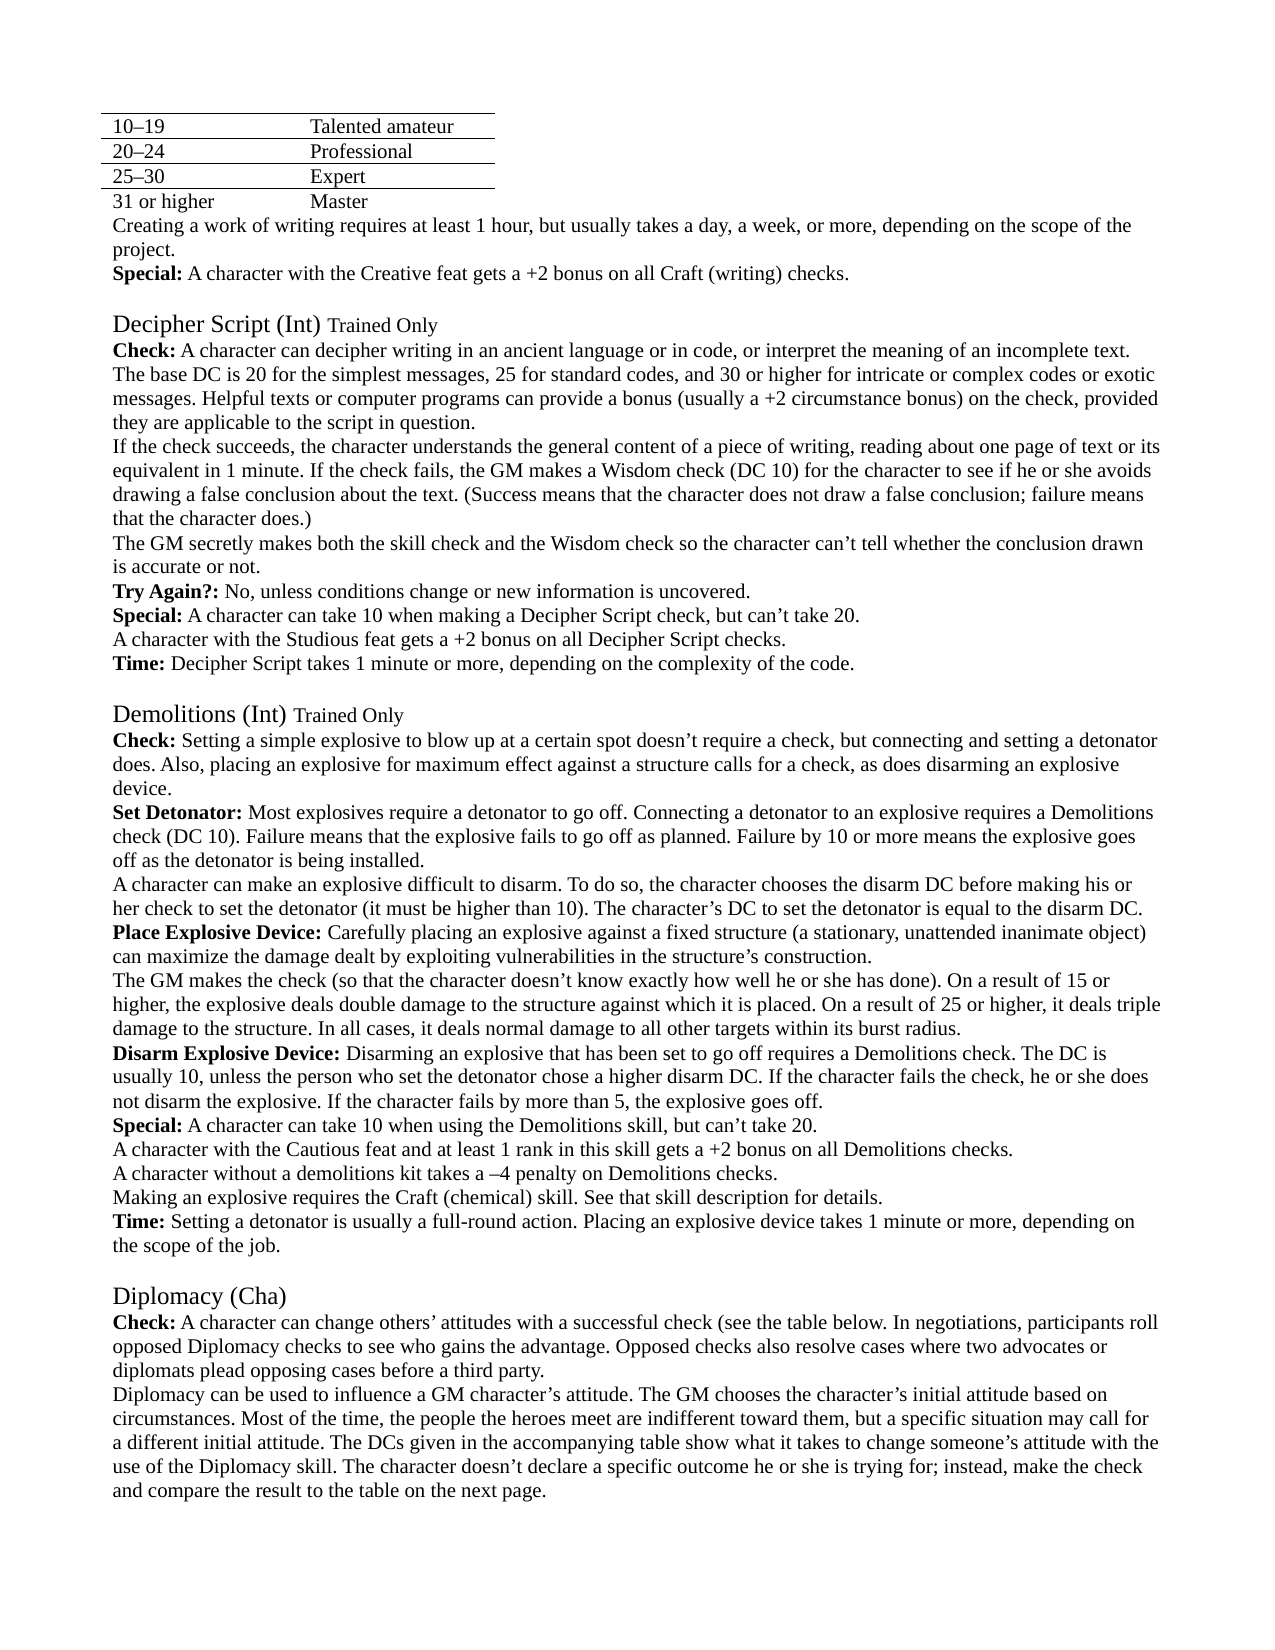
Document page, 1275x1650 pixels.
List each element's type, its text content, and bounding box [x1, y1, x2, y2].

text The GM secretly makes both the skill check and the Wisdom check so the character can’t tell whether the conclusion drawn is accurate or not. [112, 530, 1162, 578]
table_cell Expert [299, 164, 495, 188]
text Demolitions (Int) Trained Only [112, 699, 1162, 728]
text Decipher Script (Int) Trained Only [112, 309, 1162, 338]
text Special: A character can take 10 when using the Demolitions skill, but can’t take 20. [112, 1113, 1162, 1137]
text Check: Setting a simple explosive to blow up at a certain spot doesn’t require a check, but connecting and setting a detonator does. Also, placing an explosive for maximum effect against a structure calls for a check, as does disarming an explosive device. [112, 728, 1162, 800]
text Diplomacy can be used to influence a GM character’s attitude. The GM chooses the character’s initial attitude based on circumstances. Most of the time, the people the heroes meet are indifferent toward them, but a specific situation may call for a different initial attitude. The DCs given in the accompanying table show what it takes to change someone’s attitude with the use of the Diplomacy skill. The character doesn’t declare a specific outcome he or she is trying for; instead, make the check and compare the result to the table on the next page. [112, 1382, 1162, 1502]
text A character with the Studious feat gets a +2 bonus on all Decipher Script checks. [112, 627, 1162, 651]
text Creating a work of writing requires at least 1 hour, but usually takes a day, a week, or more, depending on the scope of the project. [112, 213, 1162, 261]
text Disarm Explosive Device: Disarming an explosive that has been set to go off requires a Demolitions check. The DC is usually 10, unless the person who set the detonator chose a higher disarm DC. If the character fails the check, he or she does not disarm the explosive. If the character fails by more than 5, the explosive goes off. [112, 1040, 1162, 1113]
text If the check succeeds, the character understands the general content of a piece of writing, reading about one page of text or its equivalent in 1 minute. If the check fails, the GM makes a Wisdom check (DC 10) for the character to see if he or she avoids drawing a false conclusion about the text. (Success means that the character does not draw a false conclusion; failure means that the character does.) [112, 434, 1162, 530]
text The GM makes the check (so that the character doesn’t know exactly how well he or she has done). On a result of 15 or higher, the explosive deals double damage to the structure against which it is placed. On a result of 25 or higher, it deals triple damage to the structure. In all cases, it deals normal damage to all other targets within its burst radius. [112, 968, 1162, 1040]
table_cell 31 or higher [101, 189, 299, 213]
table_cell 20–24 [101, 139, 299, 163]
text Check: A character can decipher writing in an ancient language or in code, or interpret the meaning of an incomplete text. The base DC is 20 for the simplest messages, 25 for standard codes, and 30 or higher for intricate or complex codes or exotic messages. Helpful texts or computer programs can provide a bonus (usually a +2 circumstance bonus) on the check, provided they are applicable to the script in question. [112, 338, 1162, 434]
text Special: A character can take 10 when making a Decipher Script check, but can’t take 20. [112, 603, 1162, 627]
text Set Detonator: Most explosives require a detonator to go off. Connecting a detonator to an explosive requires a Demolitions check (DC 10). Failure means that the explosive fails to go off as planned. Failure by 10 or more means the explosive goes off as the detonator is being installed. [112, 800, 1162, 872]
table_cell Professional [299, 139, 495, 163]
text A character with the Cautious feat and at least 1 rank in this skill gets a +2 bonus on all Demolitions checks. [112, 1137, 1162, 1161]
text Time: Setting a detonator is usually a full-round action. Placing an explosive device takes 1 minute or more, depending on the scope of the job. [112, 1209, 1162, 1257]
text Making an explosive requires the Craft (chemical) skill. See that skill description for details. [112, 1185, 1162, 1209]
table_cell Master [299, 189, 495, 213]
text Try Again?: No, unless conditions change or new information is uncovered. [112, 578, 1162, 603]
text A character without a demolitions kit takes a –4 penalty on Demolitions checks. [112, 1161, 1162, 1185]
table_cell Talented amateur [299, 114, 495, 138]
table_cell 10–19 [101, 114, 299, 138]
text Diplomacy (Cha) [112, 1281, 1162, 1310]
text A character can make an explosive difficult to disarm. To do so, the character chooses the disarm DC before making his or her check to set the detonator (it must be higher than 10). The character’s DC to set the detonator is equal to the disarm DC. [112, 872, 1162, 920]
text Time: Decipher Script takes 1 minute or more, depending on the complexity of the code. [112, 651, 1162, 675]
text Place Explosive Device: Carefully placing an explosive against a fixed structure (a stationary, unattended inanimate object) can maximize the damage dealt by exploiting vulnerabilities in the structure’s construction. [112, 920, 1162, 968]
text Check: A character can change others’ attitudes with a successful check (see the table below. In negotiations, participants roll opposed Diplomacy checks to see who gains the advantage. Opposed checks also resolve cases where two advocates or diplomats plead opposing cases before a third party. [112, 1310, 1162, 1382]
table_cell 25–30 [101, 164, 299, 188]
text Special: A character with the Creative feat gets a +2 bonus on all Craft (writing) checks. [112, 261, 1162, 285]
